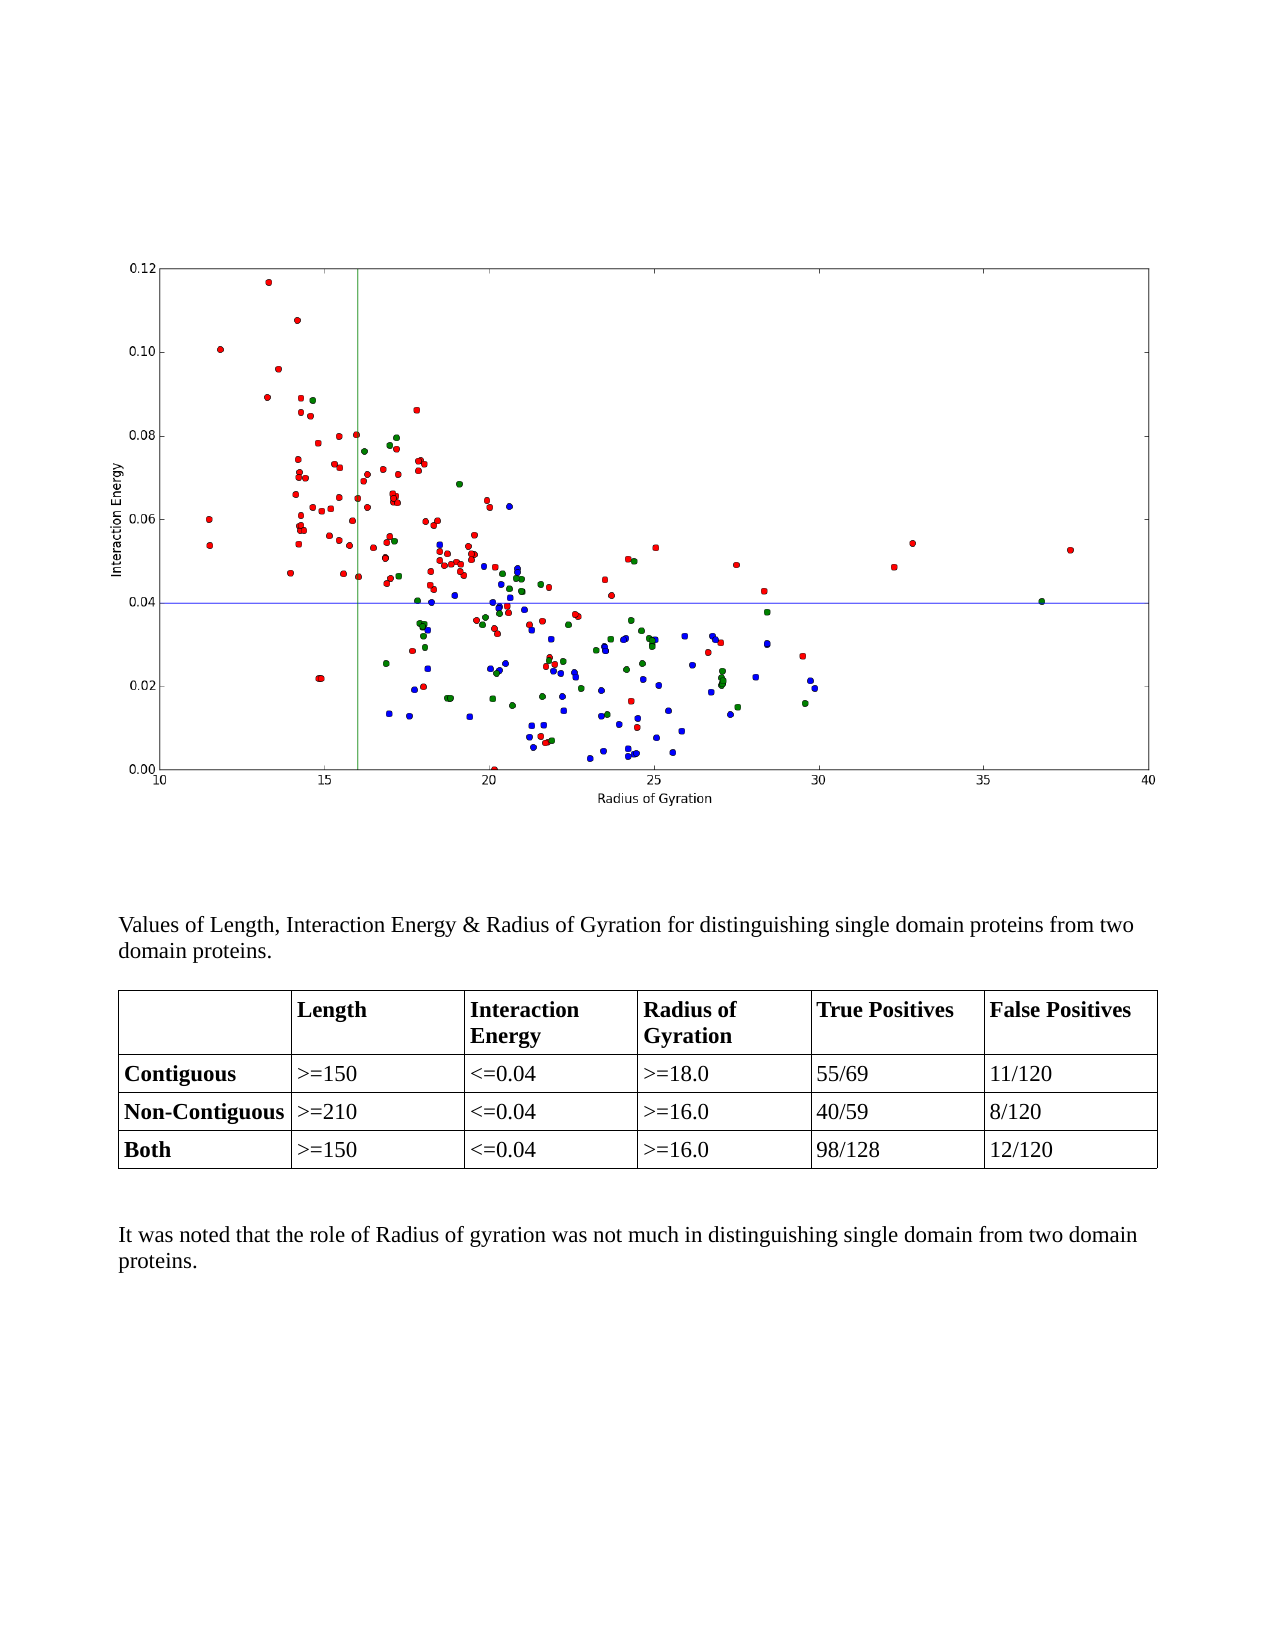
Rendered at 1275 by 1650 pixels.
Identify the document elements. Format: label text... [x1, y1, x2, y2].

table_cell Non-Contiguous [119, 1093, 291, 1130]
table_cell Contiguous [119, 1055, 291, 1092]
table_cell 98/128 [812, 1131, 984, 1168]
table_cell 55/69 [812, 1055, 984, 1092]
table_header Length [292, 991, 464, 1054]
table_cell >=150 [292, 1055, 464, 1092]
table_header True Positives [812, 991, 984, 1054]
table_cell >=18.0 [638, 1055, 811, 1092]
table_header [119, 991, 291, 1054]
table_cell <=0.04 [465, 1131, 637, 1168]
table_cell 12/120 [985, 1131, 1157, 1168]
text It was noted that the role of Radius of gyration was not much in distinguishing single domain from two domain proteins. [118, 1221, 1157, 1274]
table_cell 8/120 [985, 1093, 1157, 1130]
table_cell <=0.04 [465, 1093, 637, 1130]
table_cell >=16.0 [638, 1131, 811, 1168]
text Values of Length, Interaction Energy & Radius of Gyration for distinguishing single domain proteins from two domain proteins. [118, 911, 1157, 964]
table_cell >=210 [292, 1093, 464, 1130]
picture [0, 207, 1275, 832]
table_header Interaction Energy [465, 991, 637, 1054]
table_cell 40/59 [812, 1093, 984, 1130]
table_header Radius of Gyration [638, 991, 811, 1054]
table_cell >=150 [292, 1131, 464, 1168]
table_cell 11/120 [985, 1055, 1157, 1092]
table_header False Positives [985, 991, 1157, 1054]
table_cell >=16.0 [638, 1093, 811, 1130]
table_cell Both [119, 1131, 291, 1168]
table_cell <=0.04 [465, 1055, 637, 1092]
